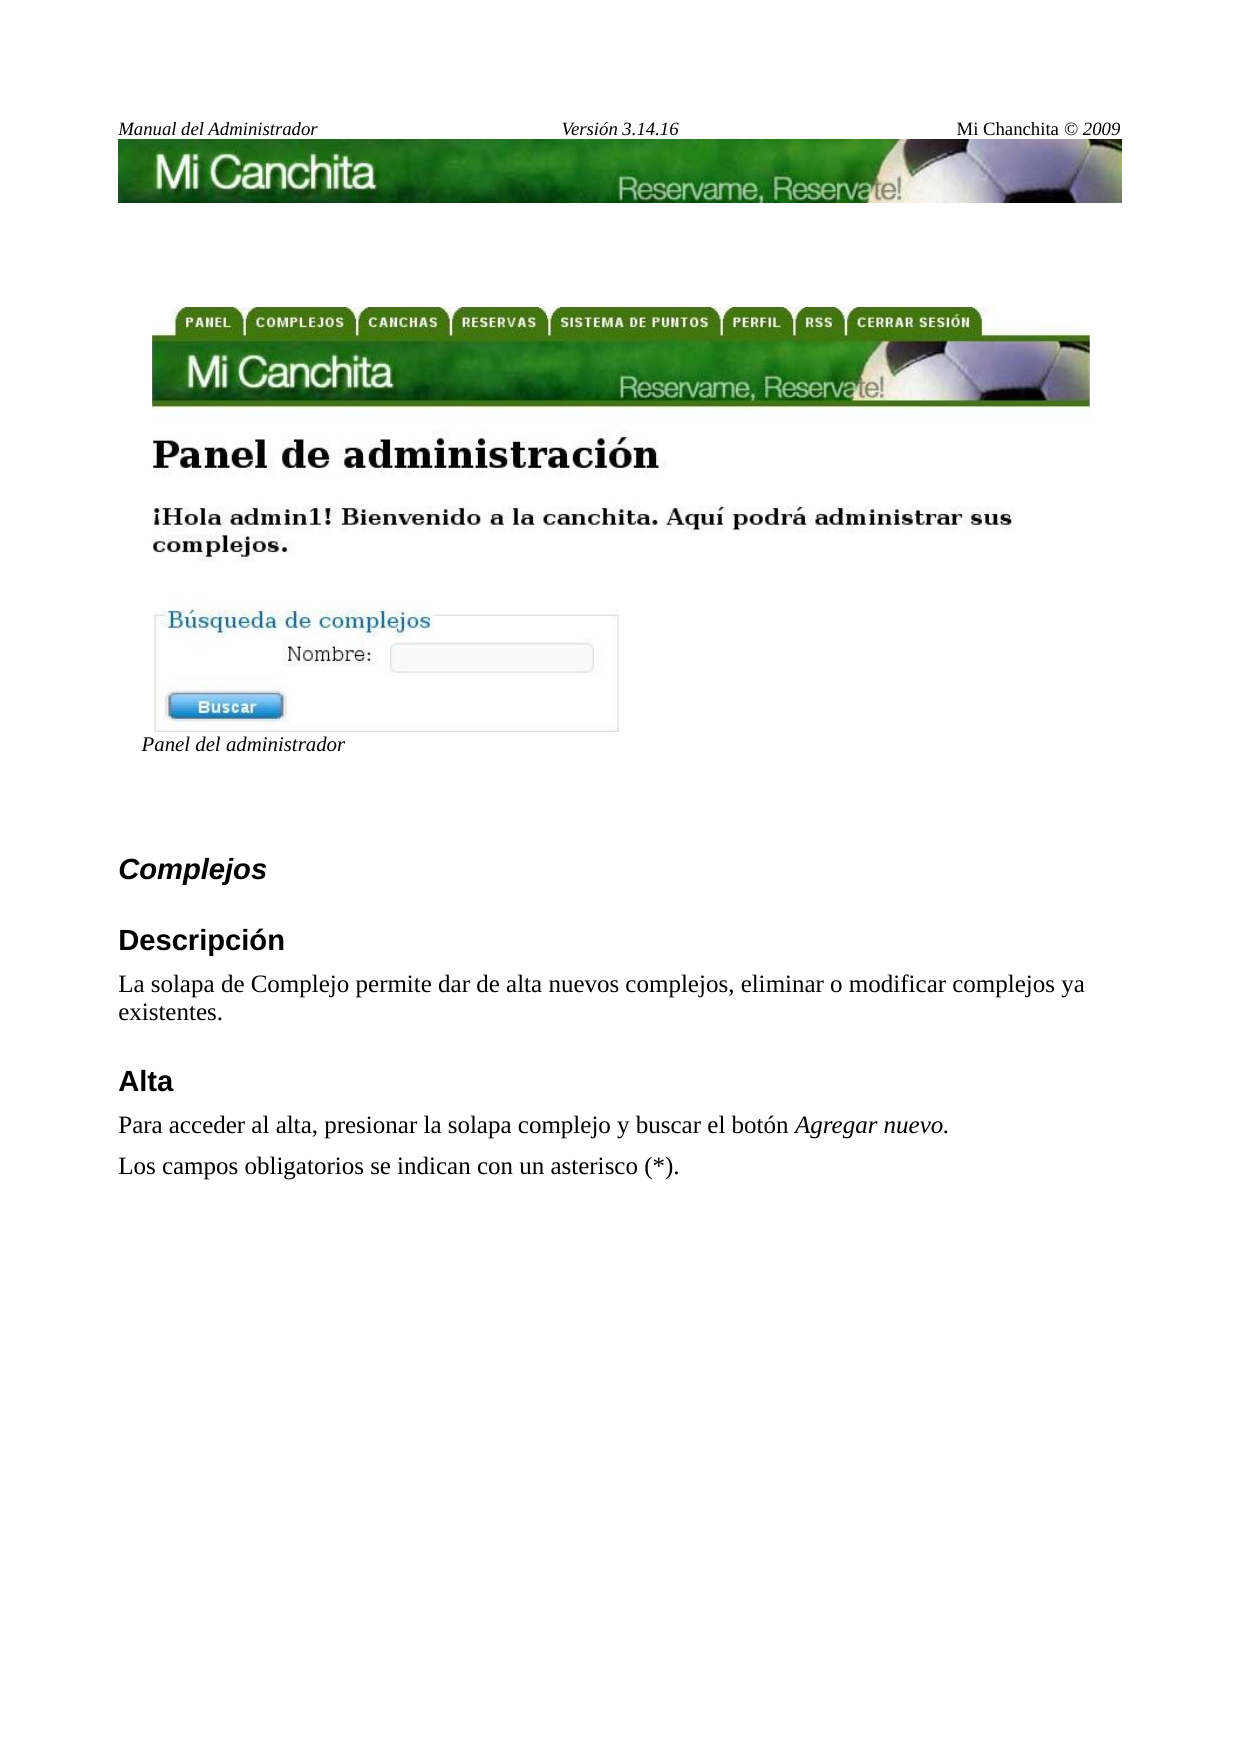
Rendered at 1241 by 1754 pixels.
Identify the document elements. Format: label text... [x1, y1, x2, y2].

text La solapa de Complejo permite dar de alta nuevos complejos, eliminar o modificar complejos ya existentes. [118, 969, 1122, 1026]
text Para acceder al alta, presionar la solapa complejo y buscar el botón Agregar nuevo. [118, 1110, 1122, 1138]
picture [151, 307, 1091, 732]
text Panel del administrador [141, 307, 1099, 756]
subtitle Complejos [118, 852, 1122, 885]
subtitle Descripción [118, 923, 1122, 956]
subtitle Alta [118, 1064, 1122, 1097]
text Los campos obligatorios se indican con un asterisco (*). [118, 1151, 1122, 1180]
picture [118, 139, 1122, 203]
